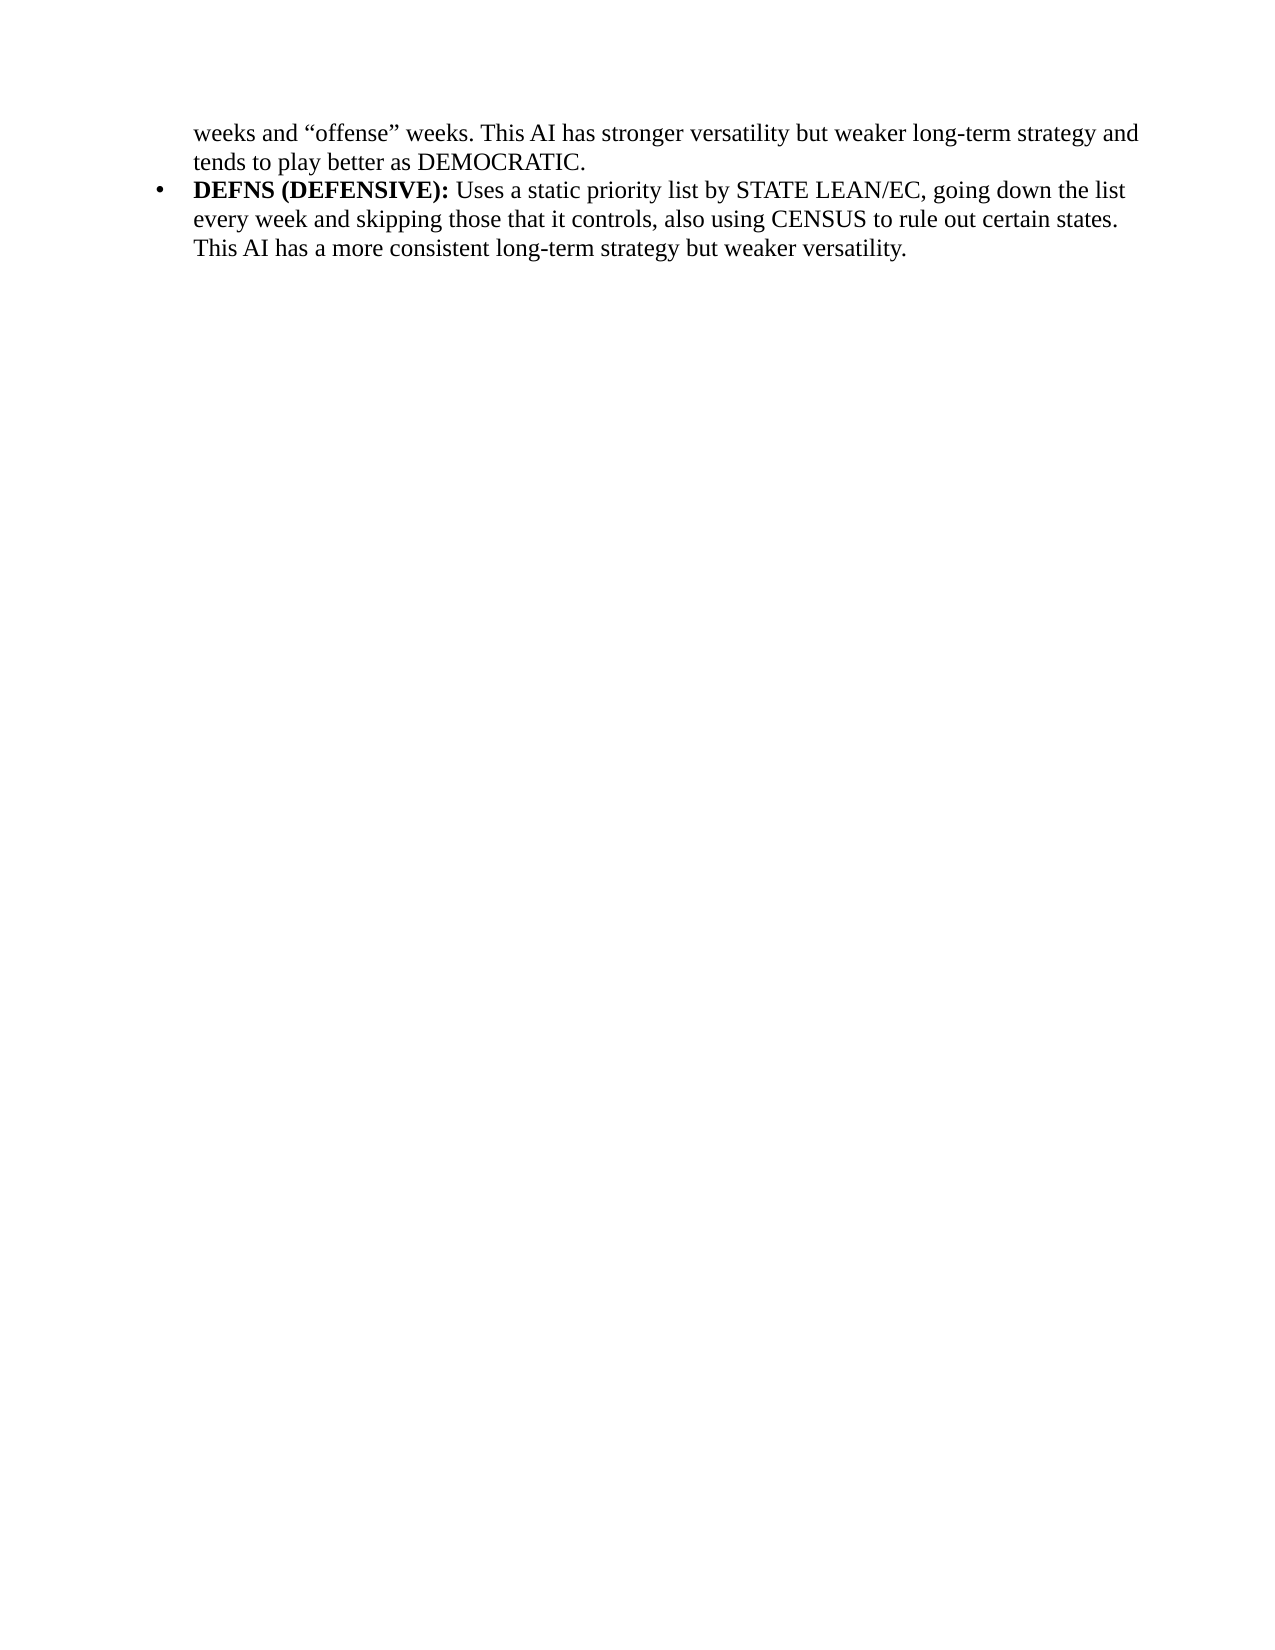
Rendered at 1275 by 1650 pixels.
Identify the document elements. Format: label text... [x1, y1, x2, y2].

list weeks and “offense” weeks. This AI has stronger versatility but weaker long-term strategy and tends to play better as DEMOCRATIC. [156, 118, 1157, 176]
list DEFNS (DEFENSIVE): Uses a static priority list by STATE LEAN/EC, going down the list every week and skipping those that it controls, also using CENSUS to rule out certain states. This AI has a more consistent long-term strategy but weaker versatility. [156, 176, 1157, 262]
